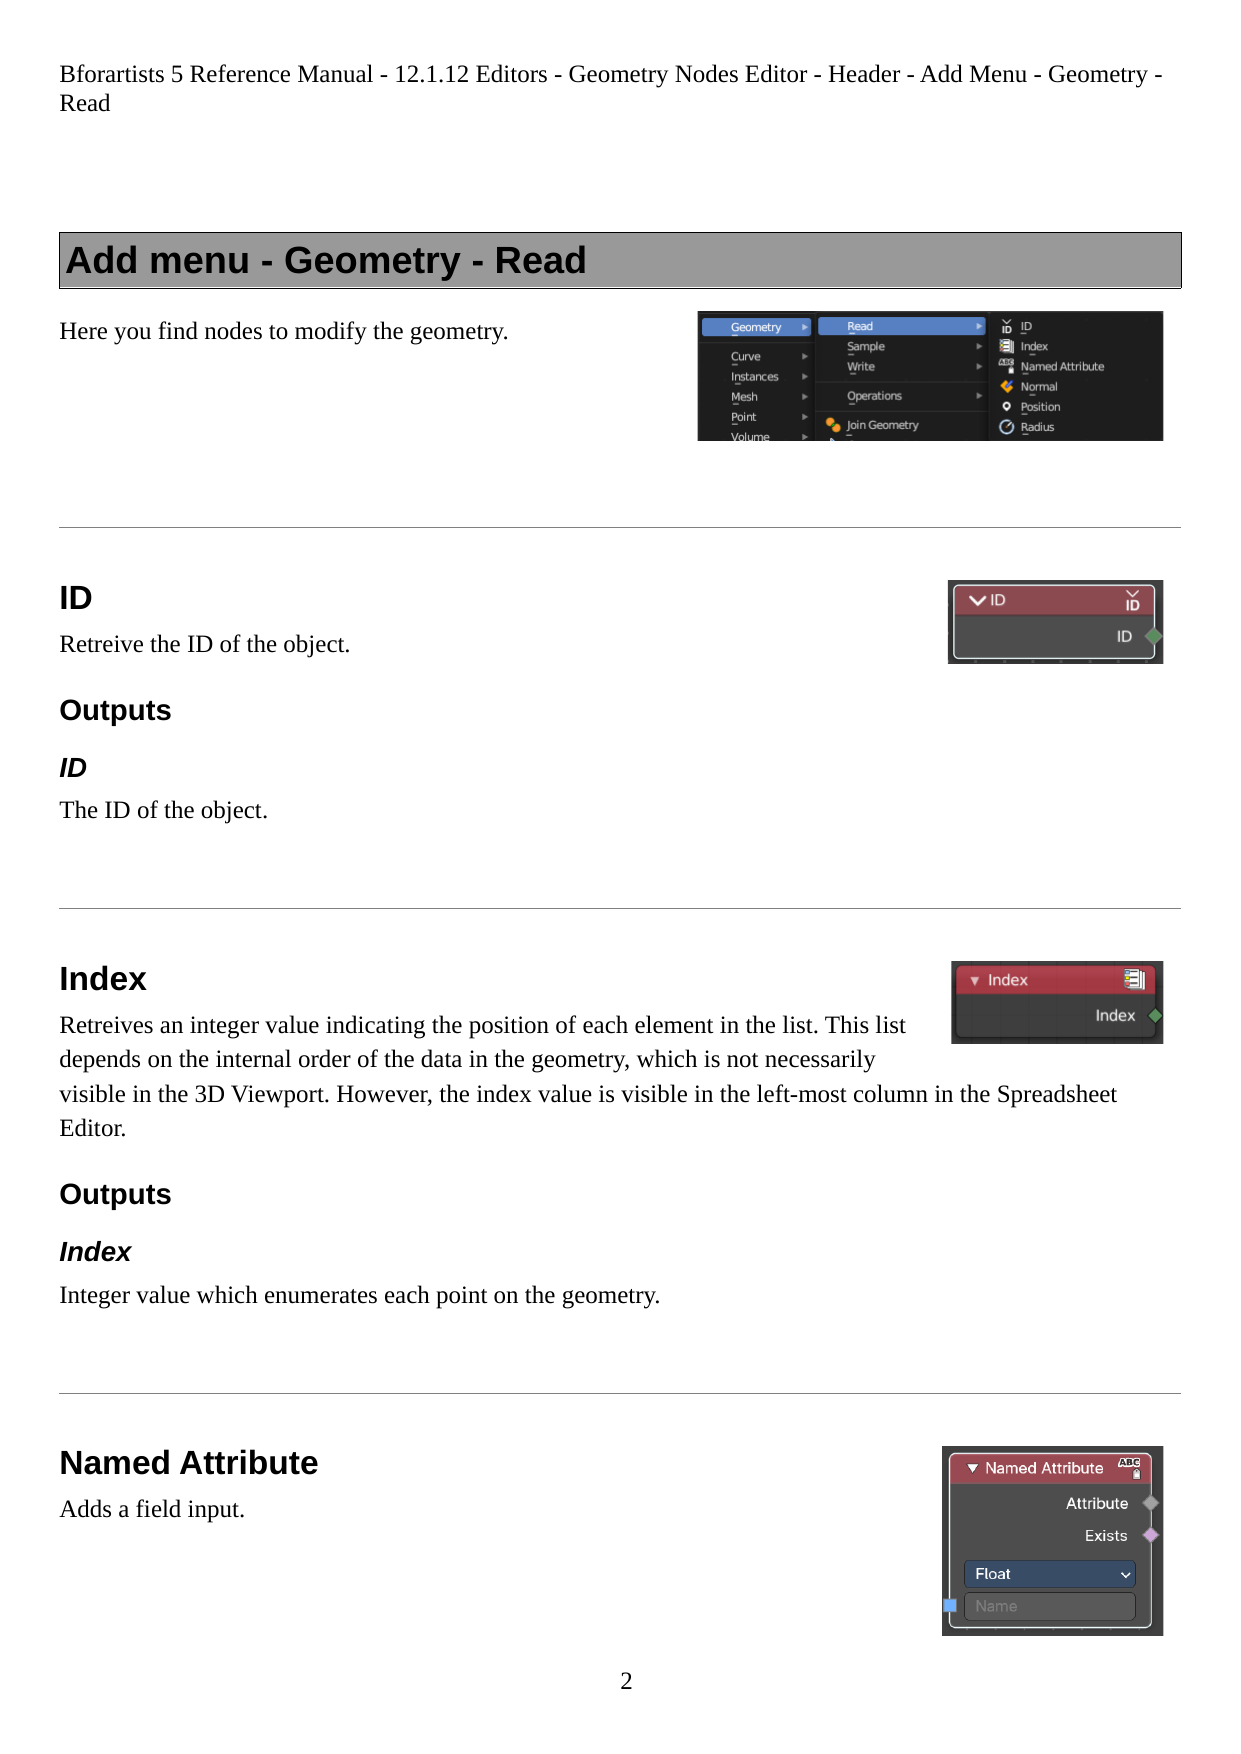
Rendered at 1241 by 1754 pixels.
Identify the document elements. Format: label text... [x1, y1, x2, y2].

subtitle Outputs [59, 1177, 1181, 1211]
picture [947, 580, 1164, 664]
text Retreive the ID of the object. [59, 629, 947, 657]
subtitle Outputs [59, 692, 1181, 726]
text The ID of the object. [59, 796, 1181, 824]
text [1164, 1494, 1181, 1523]
subtitle Named Attribute [59, 1443, 1181, 1482]
text Integer value which enumerates each point on the geometry. [59, 1280, 1181, 1309]
subtitle ID [59, 578, 1181, 616]
text Retreives an integer value indicating the position of each element in the list. This list depends on the internal order of the data in the geometry, which is not necessarily visible in the 3D Viewport. However, the index value is visible in the left-most column in the Spreadsheet Editor. [59, 1010, 1181, 1142]
subtitle ID [59, 751, 1181, 783]
text Adds a field input. [59, 1494, 942, 1523]
subtitle Index [59, 959, 1181, 997]
subtitle Index [59, 1236, 1181, 1267]
picture [697, 311, 1164, 441]
picture [951, 961, 1164, 1044]
table_header Add menu - Geometry - Read [60, 233, 1181, 287]
picture [942, 1446, 1164, 1636]
text Here you find nodes to modify the geometry. [59, 316, 697, 345]
